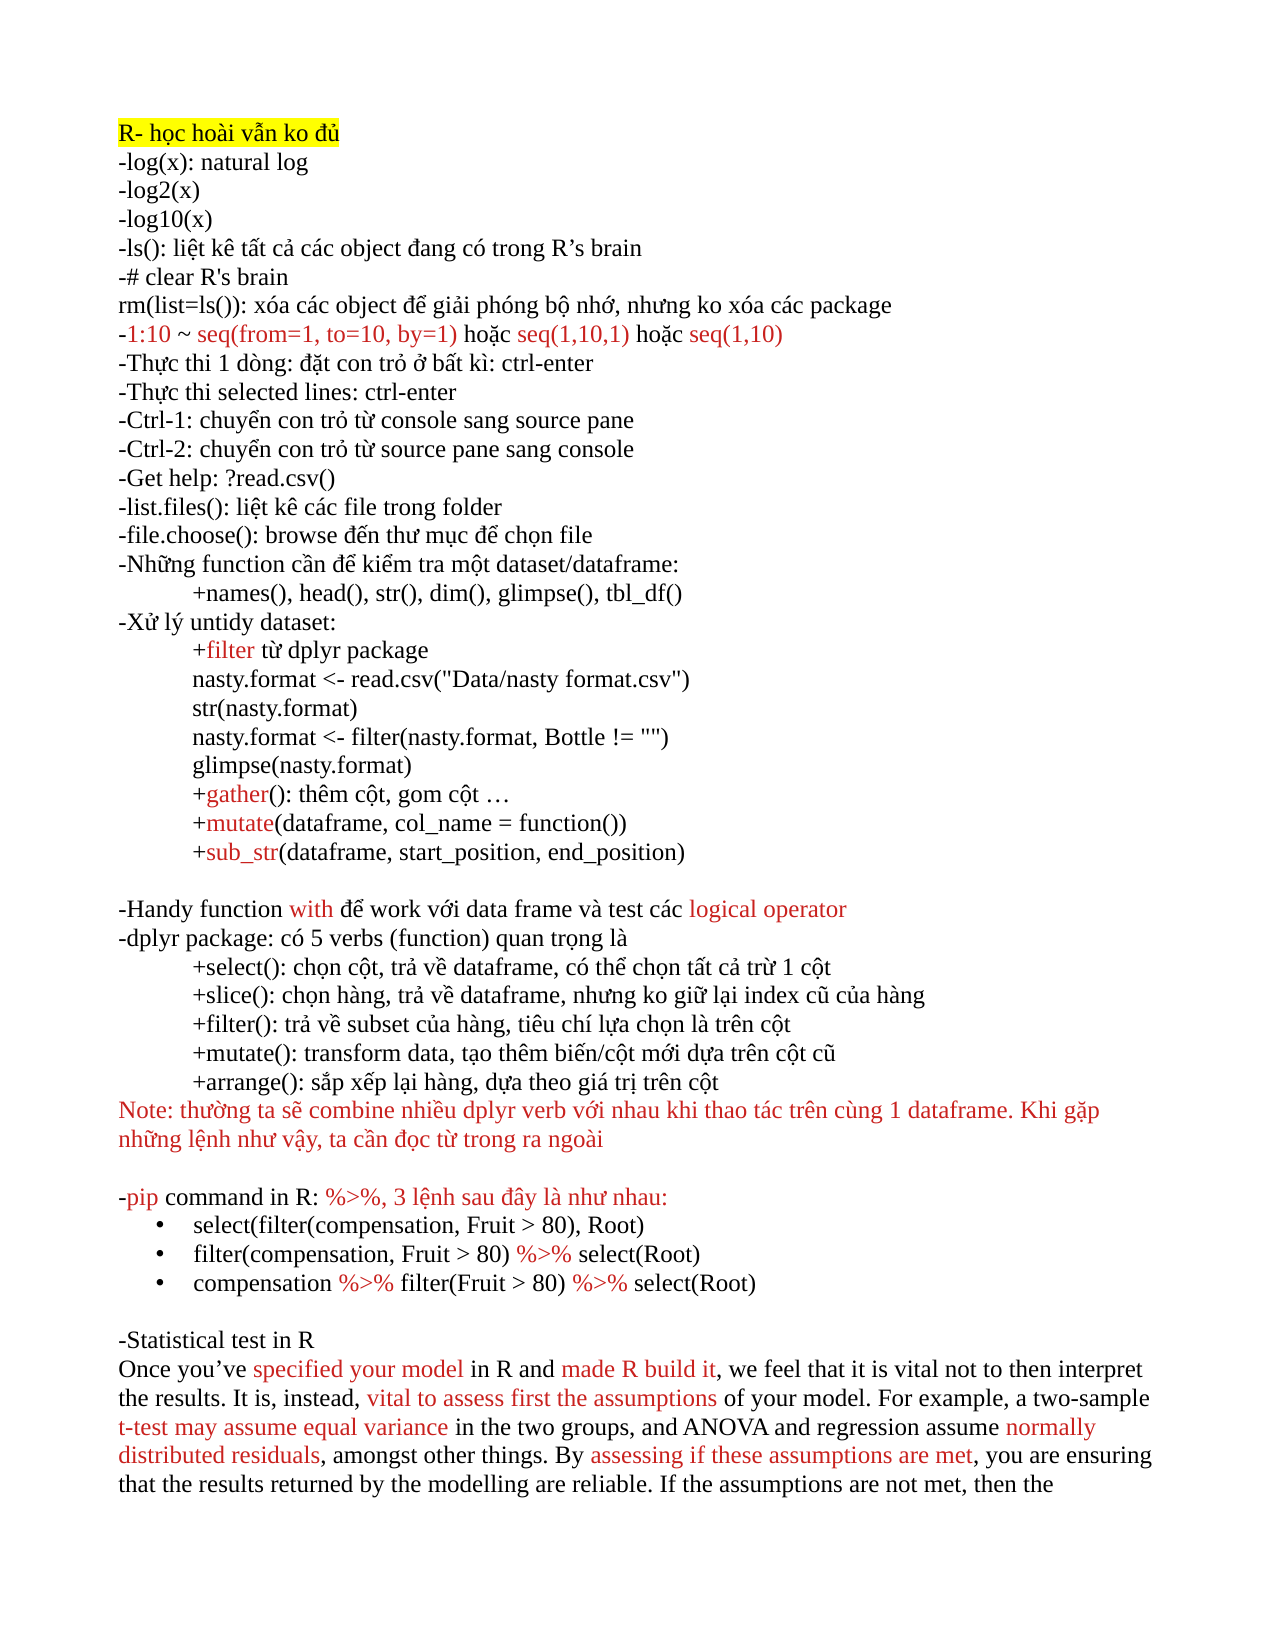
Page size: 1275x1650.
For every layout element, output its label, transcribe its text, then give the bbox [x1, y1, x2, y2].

text +mutate(): transform data, tạo thêm biến/cột mới dựa trên cột cũ [118, 1038, 1157, 1067]
text -pip command in R: %>%, 3 lệnh sau đây là như nhau: [118, 1182, 1157, 1211]
text -Những function cần để kiểm tra một dataset/dataframe: [118, 549, 1157, 578]
text -# clear R's brain [118, 262, 1157, 291]
text nasty.format <- read.csv("Data/nasty format.csv") [118, 664, 1157, 693]
text -1:10 ~ seq(from=1, to=10, by=1) hoặc seq(1,10,1) hoặc seq(1,10) [118, 319, 1157, 348]
text -Statistical test in R [118, 1326, 1157, 1354]
text -list.files(): liệt kê các file trong folder [118, 492, 1157, 521]
text -dplyr package: có 5 verbs (function) quan trọng là [118, 923, 1157, 952]
text -log10(x) [118, 204, 1157, 233]
text R- học hoài vẫn ko đủ [118, 118, 1157, 147]
text nasty.format <- filter(nasty.format, Bottle != "") [192, 722, 1157, 751]
text -Ctrl-2: chuyển con trỏ từ source pane sang console [118, 434, 1157, 463]
text -Thực thi selected lines: ctrl-enter [118, 377, 1157, 406]
text str(nasty.format) [192, 693, 1157, 722]
text -Thực thi 1 dòng: đặt con trỏ ở bất kì: ctrl-enter [118, 348, 1157, 377]
text glimpse(nasty.format) [192, 751, 1157, 779]
text -Handy function with để work với data frame và test các logical operator [118, 894, 1157, 923]
text +filter từ dplyr package [118, 636, 1157, 664]
text -file.choose(): browse đến thư mục để chọn file [118, 521, 1157, 549]
text -log(x): natural log [118, 147, 1157, 176]
list compensation %>% filter(Fruit > 80) %>% select(Root) [156, 1268, 1157, 1297]
text -ls(): liệt kê tất cả các object đang có trong R’s brain [118, 233, 1157, 262]
text +filter(): trả về subset của hàng, tiêu chí lựa chọn là trên cột [118, 1009, 1157, 1038]
text -Xử lý untidy dataset: [118, 607, 1157, 636]
text -Ctrl-1: chuyển con trỏ từ console sang source pane [118, 406, 1157, 434]
text +select(): chọn cột, trả về dataframe, có thể chọn tất cả trừ 1 cột [118, 952, 1157, 981]
text -log2(x) [118, 176, 1157, 204]
text Once you’ve specified your model in R and made R build it, we feel that it is vital not to then interpret the results. It is, instead, vital to assess first the assumptions of your model. For example, a two-sample t-test may assume equal variance in the two groups, and ANOVA and regression assume normally distributed residuals, amongst other things. By assessing if these assumptions are met, you are ensuring that the results returned by the modelling are reliable. If the assumptions are not met, then the [118, 1354, 1157, 1498]
text +slice(): chọn hàng, trả về dataframe, nhưng ko giữ lại index cũ của hàng [118, 981, 1157, 1009]
list select(filter(compensation, Fruit > 80), Root) [156, 1211, 1157, 1239]
text +names(), head(), str(), dim(), glimpse(), tbl_df() [118, 578, 1157, 607]
text +arrange(): sắp xếp lại hàng, dựa theo giá trị trên cột [118, 1067, 1157, 1096]
text +sub_str(dataframe, start_position, end_position) [192, 837, 1157, 866]
list filter(compensation, Fruit > 80) %>% select(Root) [156, 1239, 1157, 1268]
text Note: thường ta sẽ combine nhiều dplyr verb với nhau khi thao tác trên cùng 1 dataframe. Khi gặp những lệnh như vậy, ta cần đọc từ trong ra ngoài [118, 1096, 1157, 1153]
text +gather(): thêm cột, gom cột … [192, 779, 1157, 808]
text rm(list=ls()): xóa các object để giải phóng bộ nhớ, nhưng ko xóa các package [118, 291, 1157, 319]
text +mutate(dataframe, col_name = function()) [192, 808, 1157, 837]
text -Get help: ?read.csv() [118, 463, 1157, 492]
